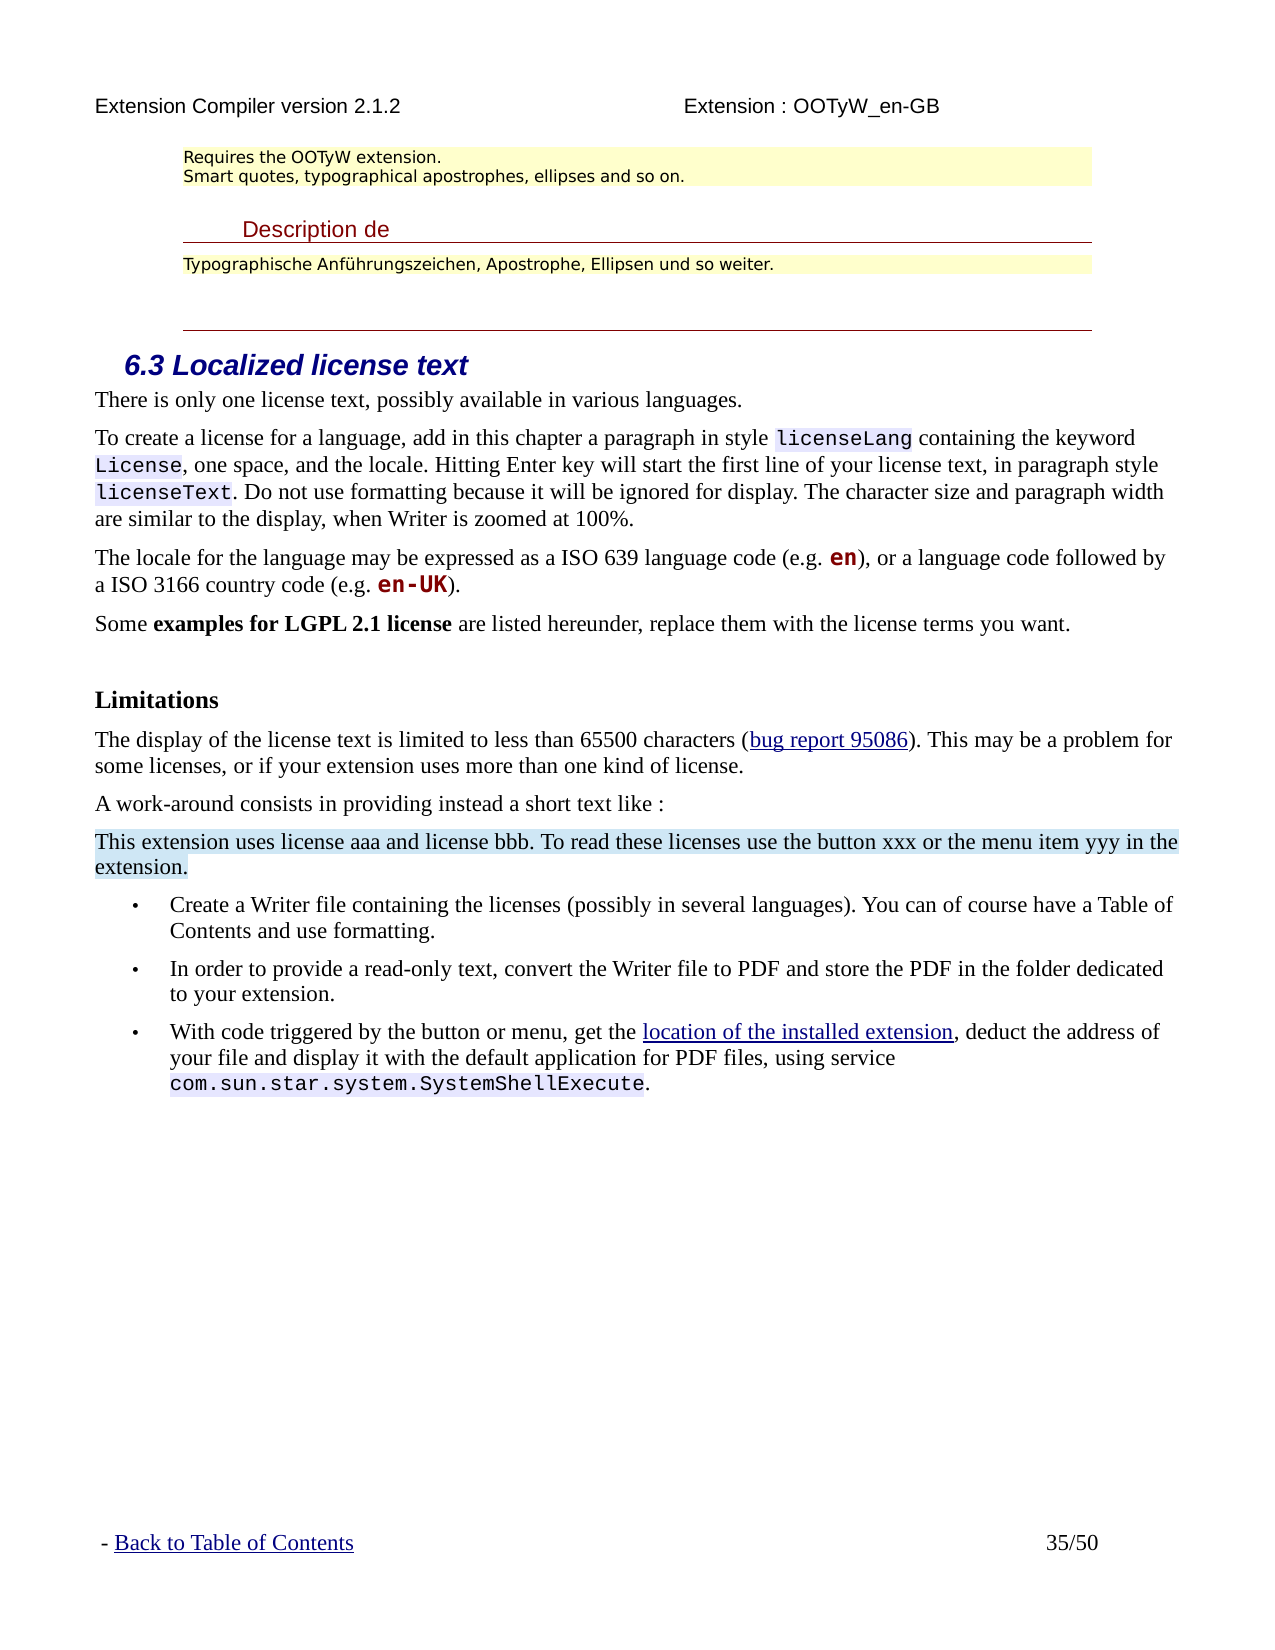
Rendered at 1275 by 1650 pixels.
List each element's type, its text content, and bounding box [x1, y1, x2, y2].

text The locale for the language may be expressed as a ISO 639 language code (e.g. en), or a language code followed by a ISO 3166 country code (e.g. en-UK). [94, 544, 1181, 598]
text Limitations [94, 686, 1181, 714]
text The display of the license text is limited to less than 65500 characters (bug report 95086). This may be a problem for some licenses, or if your extension uses more than one kind of license. [94, 727, 1181, 778]
text Smart quotes, typographical apostrophes, ellipses and so on. [183, 167, 1092, 186]
text Description de [183, 216, 1092, 242]
text Some examples for LGPL 2.1 license are listed hereunder, replace them with the license terms you want. [94, 610, 1181, 636]
list With code triggered by the button or menu, get the location of the installed extension, deduct the address of your file and display it with the default application for PDF files, using service com.sun.star.system.SystemShellExecute. [132, 1019, 1181, 1097]
text A work-around consists in providing instead a short text like : [94, 791, 1181, 816]
list Create a Writer file containing the licenses (possibly in several languages). You can of course have a Table of Contents and use formatting. [132, 892, 1181, 943]
text Requires the OOTyW extension. [183, 147, 1092, 167]
subtitle Localized license text [124, 348, 1181, 381]
text This extension uses license aaa and license bbb. To read these licenses use the button xxx or the menu item yyy in the extension. [94, 828, 1181, 879]
text To create a license for a language, add in this chapter a paragraph in style licenseLang containing the keyword License, one space, and the locale. Hitting Enter key will start the first line of your license text, in paragraph style licenseText. Do not use formatting because it will be ignored for display. The character size and paragraph width are similar to the display, when Writer is zoomed at 100%. [94, 425, 1181, 531]
text There is only one license text, possibly available in various languages. [94, 387, 1181, 412]
text Typographische Anführungszeichen, Apostrophe, Ellipsen und so weiter. [183, 255, 1092, 274]
list In order to provide a read-only text, convert the Writer file to PDF and store the PDF in the folder dedicated to your extension. [132, 956, 1181, 1007]
